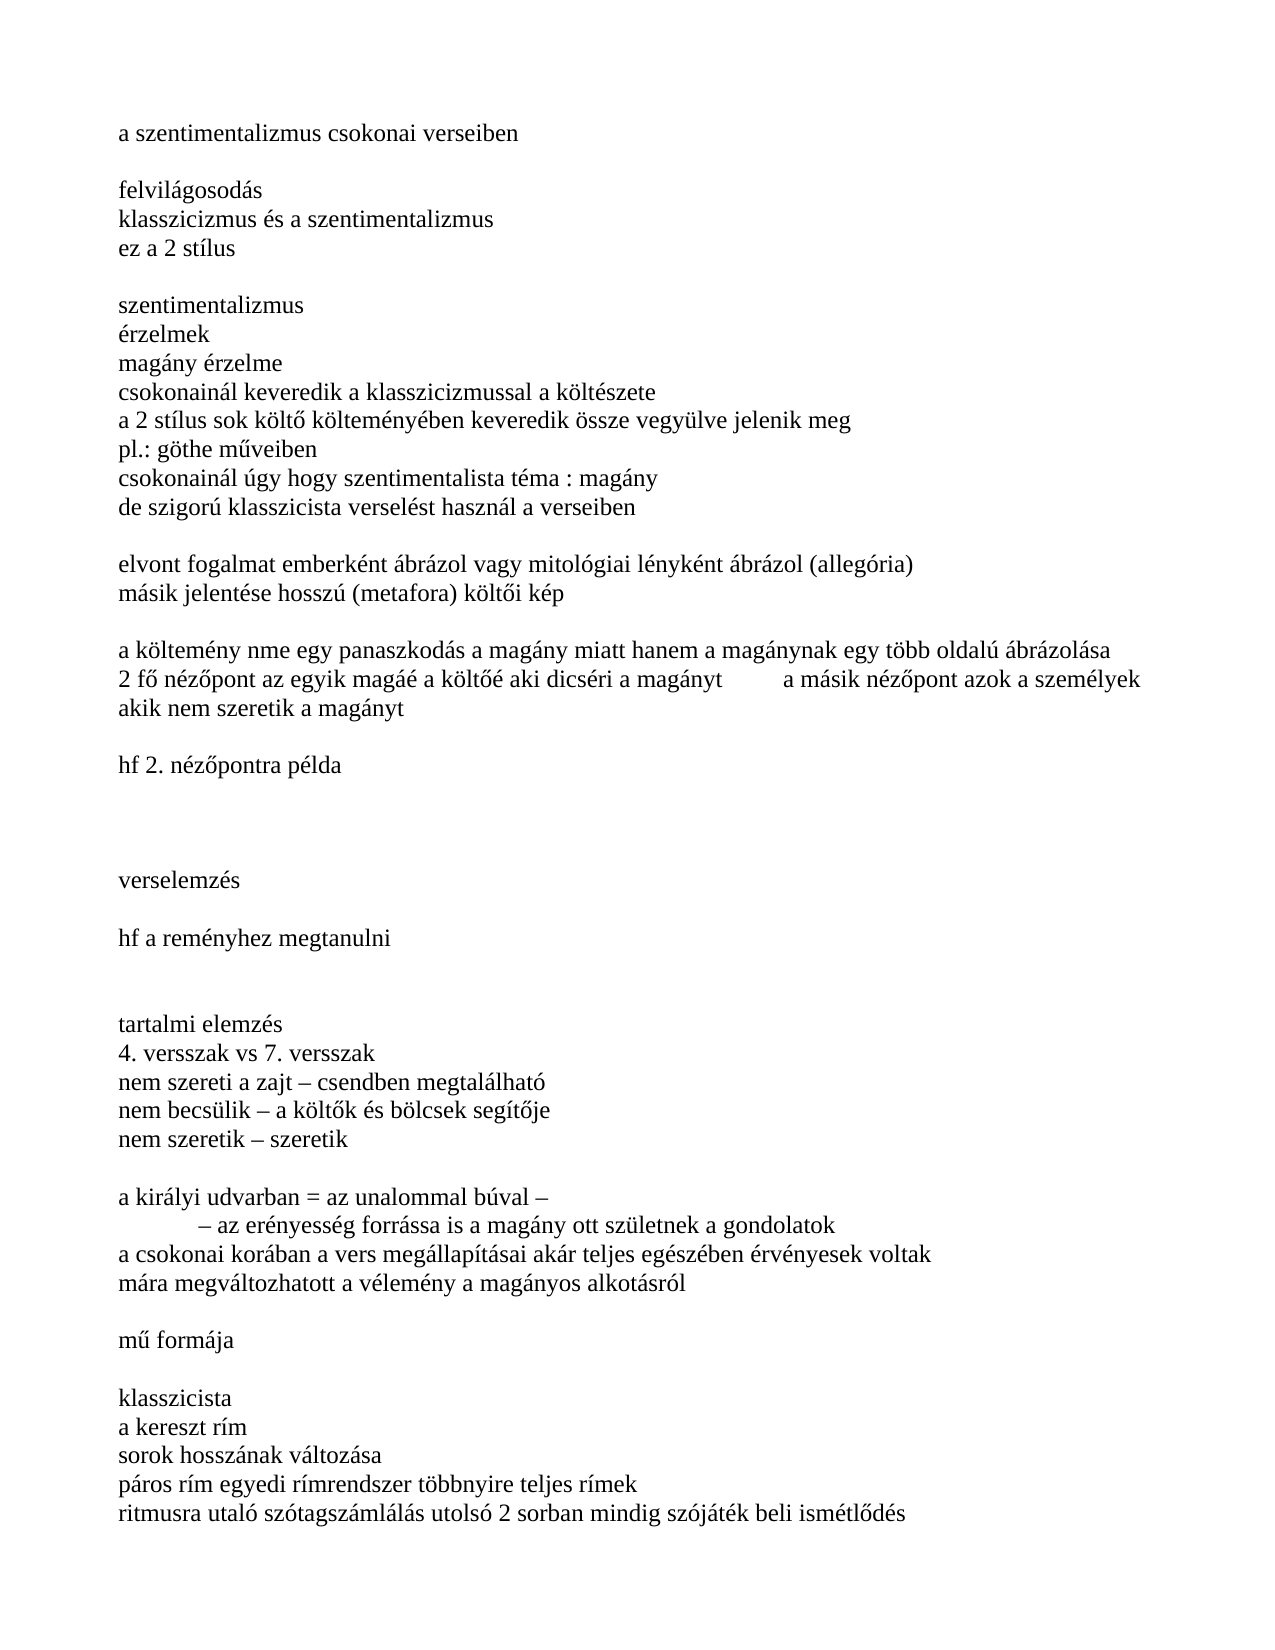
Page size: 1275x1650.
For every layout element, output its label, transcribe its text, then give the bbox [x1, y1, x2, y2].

text 4. versszak vs 7. versszak [118, 1038, 1157, 1067]
text hf a reményhez megtanulni [118, 923, 1157, 952]
text verselemzés [118, 866, 1157, 894]
text a szentimentalizmus csokonai verseiben [118, 118, 1157, 147]
text sorok hosszának változása [118, 1441, 1157, 1469]
text a kereszt rím [118, 1412, 1157, 1441]
text érzelmek [118, 319, 1157, 348]
text nem szereti a zajt – csendben megtalálható [118, 1067, 1157, 1096]
text szentimentalizmus [118, 291, 1157, 319]
text nem becsülik – a költők és bölcsek segítője [118, 1096, 1157, 1124]
text klasszicista [118, 1383, 1157, 1412]
text elvont fogalmat emberként ábrázol vagy mitológiai lényként ábrázol (allegória) [118, 549, 1157, 578]
text tartalmi elemzés [118, 1009, 1157, 1038]
text a csokonai korában a vers megállapításai akár teljes egészében érvényesek voltak [118, 1239, 1157, 1268]
text ritmusra utaló szótagszámlálás utolsó 2 sorban mindig szójáték beli ismétlődés [118, 1498, 1157, 1527]
text a költemény nme egy panaszkodás a magány miatt hanem a magánynak egy több oldalú ábrázolása [118, 636, 1157, 664]
text mű formája [118, 1326, 1157, 1354]
text pl.: göthe műveiben [118, 434, 1157, 463]
text felvilágosodás [118, 176, 1157, 204]
text csokonainál keveredik a klasszicizmussal a költészete [118, 377, 1157, 406]
text a királyi udvarban = az unalommal búval – [118, 1182, 1157, 1211]
text 2 fő nézőpont az egyik magáé a költőé aki dicséri a magányt a másik nézőpont azok a személyek akik nem szeretik a magányt [118, 664, 1157, 722]
text klasszicizmus és a szentimentalizmus [118, 204, 1157, 233]
text ez a 2 stílus [118, 233, 1157, 262]
text mára megváltozhatott a vélemény a magányos alkotásról [118, 1268, 1157, 1297]
text de szigorú klasszicista verselést használ a verseiben [118, 492, 1157, 521]
text csokonainál úgy hogy szentimentalista téma : magány [118, 463, 1157, 492]
text hf 2. nézőpontra példa [118, 751, 1157, 779]
text páros rím egyedi rímrendszer többnyire teljes rímek [118, 1469, 1157, 1498]
text másik jelentése hosszú (metafora) költői kép [118, 578, 1157, 607]
text nem szeretik – szeretik [118, 1124, 1157, 1153]
text magány érzelme [118, 348, 1157, 377]
text – az erényesség forrássa is a magány ott születnek a gondolatok [118, 1211, 1157, 1239]
text a 2 stílus sok költő költeményében keveredik össze vegyülve jelenik meg [118, 406, 1157, 434]
